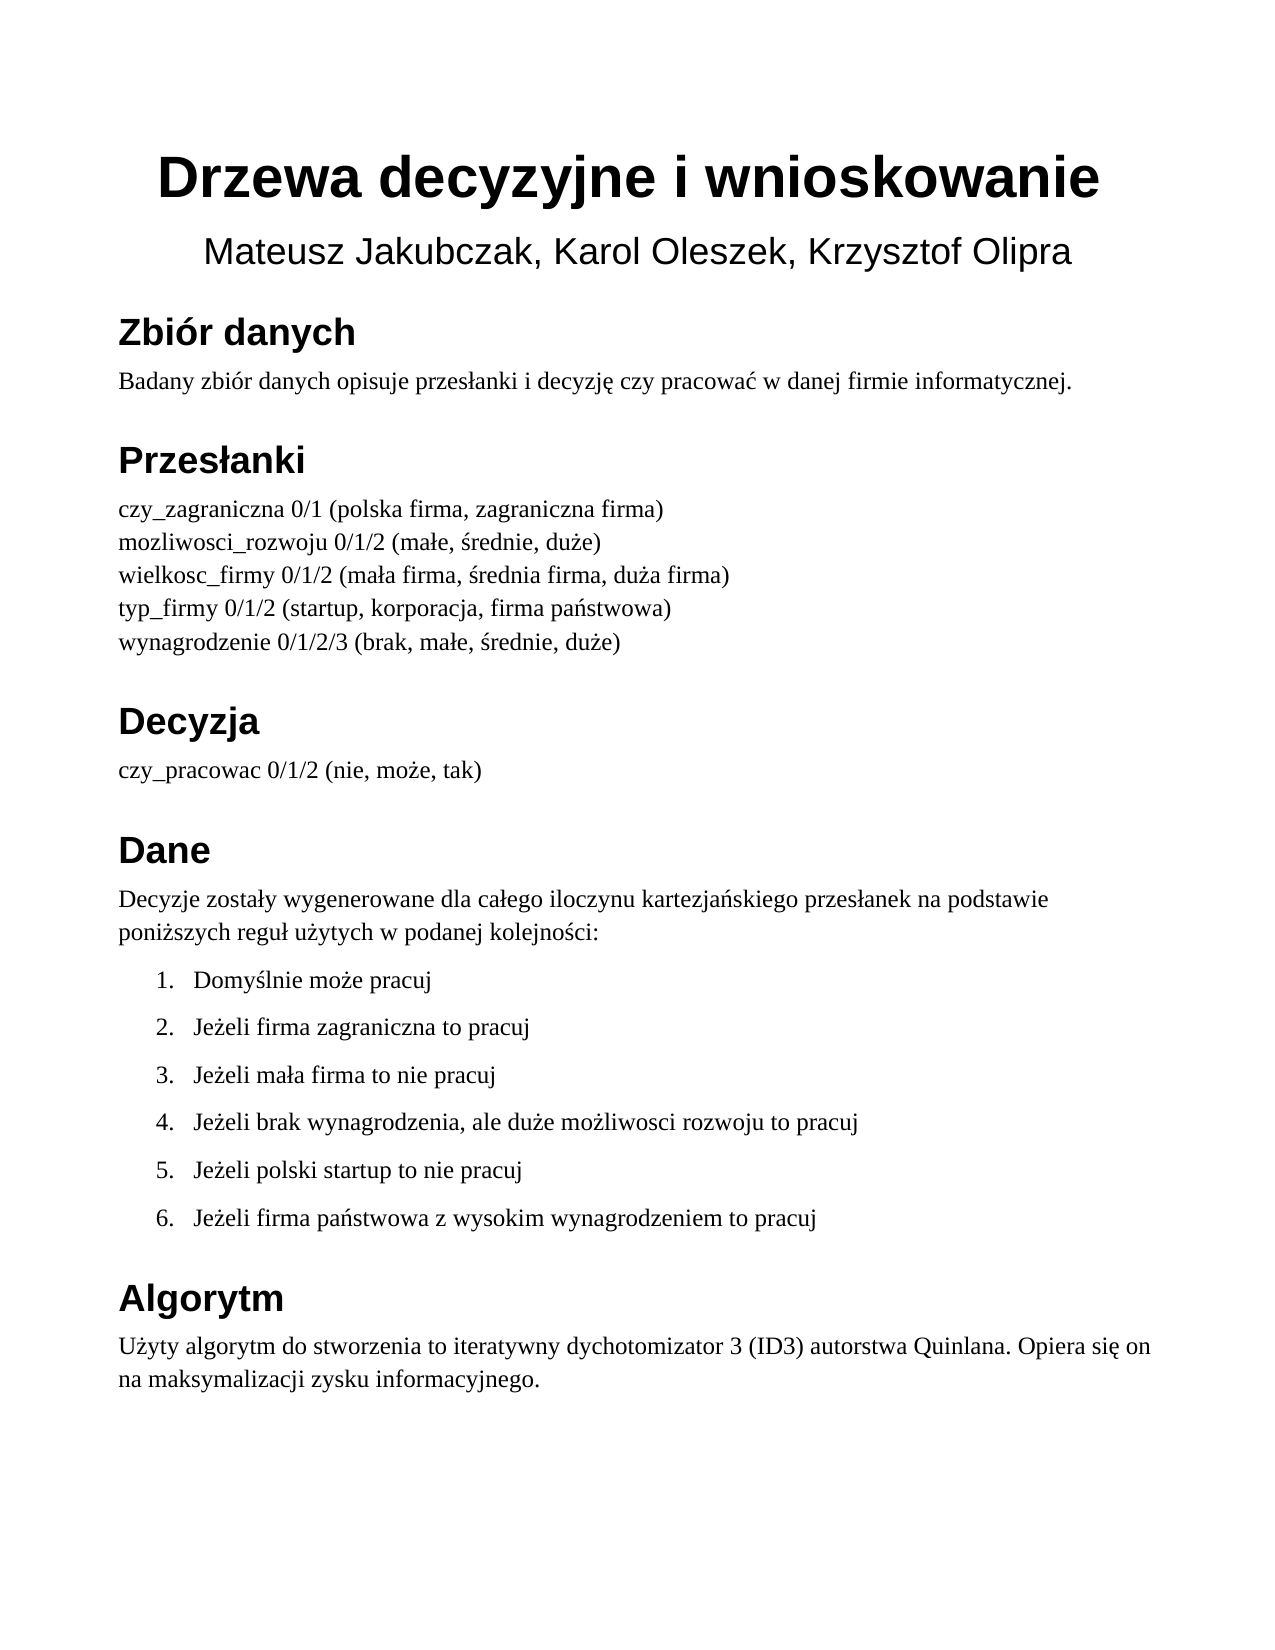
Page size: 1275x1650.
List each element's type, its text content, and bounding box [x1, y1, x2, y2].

text Użyty algorytm do stworzenia to iteratywny dychotomizator 3 (ID3) autorstwa Quinlana. Opiera się on na maksymalizacji zysku informacyjnego. [118, 1331, 1157, 1393]
subtitle Zbiór danych [118, 309, 1157, 353]
list Jeżeli firma zagraniczna to pracuj [156, 1012, 1157, 1041]
text Badany zbiór danych opisuje przesłanki i decyzję czy pracować w danej firmie informatycznej. [118, 366, 1157, 394]
list Domyślnie może pracuj [156, 965, 1157, 993]
subtitle Mateusz Jakubczak, Karol Oleszek, Krzysztof Olipra [118, 229, 1157, 272]
text czy_pracowac 0/1/2 (nie, może, tak) [118, 755, 1157, 784]
subtitle Przesłanki [118, 438, 1157, 482]
list Jeżeli mała firma to nie pracuj [156, 1060, 1157, 1089]
list Jeżeli firma państwowa z wysokim wynagrodzeniem to pracuj [156, 1203, 1157, 1231]
title Drzewa decyzyjne i wnioskowanie [118, 143, 1157, 210]
subtitle Algorytm [118, 1275, 1157, 1319]
list Jeżeli polski startup to nie pracuj [156, 1155, 1157, 1184]
text czy_zagraniczna 0/1 (polska firma, zagraniczna firma) mozliwosci_rozwoju 0/1/2 (małe, średnie, duże) wielkosc_firmy 0/1/2 (mała firma, średnia firma, duża firma) typ_firmy 0/1/2 (startup, korporacja, firma państwowa) wynagrodzenie 0/1/2/3 (brak, małe, średnie, duże) [118, 494, 1157, 655]
list Jeżeli brak wynagrodzenia, ale duże możliwosci rozwoju to pracuj [156, 1107, 1157, 1136]
subtitle Decyzja [118, 699, 1157, 743]
text Decyzje zostały wygenerowane dla całego iloczynu kartezjańskiego przesłanek na podstawie poniższych reguł użytych w podanej kolejności: [118, 884, 1157, 946]
subtitle Dane [118, 828, 1157, 872]
